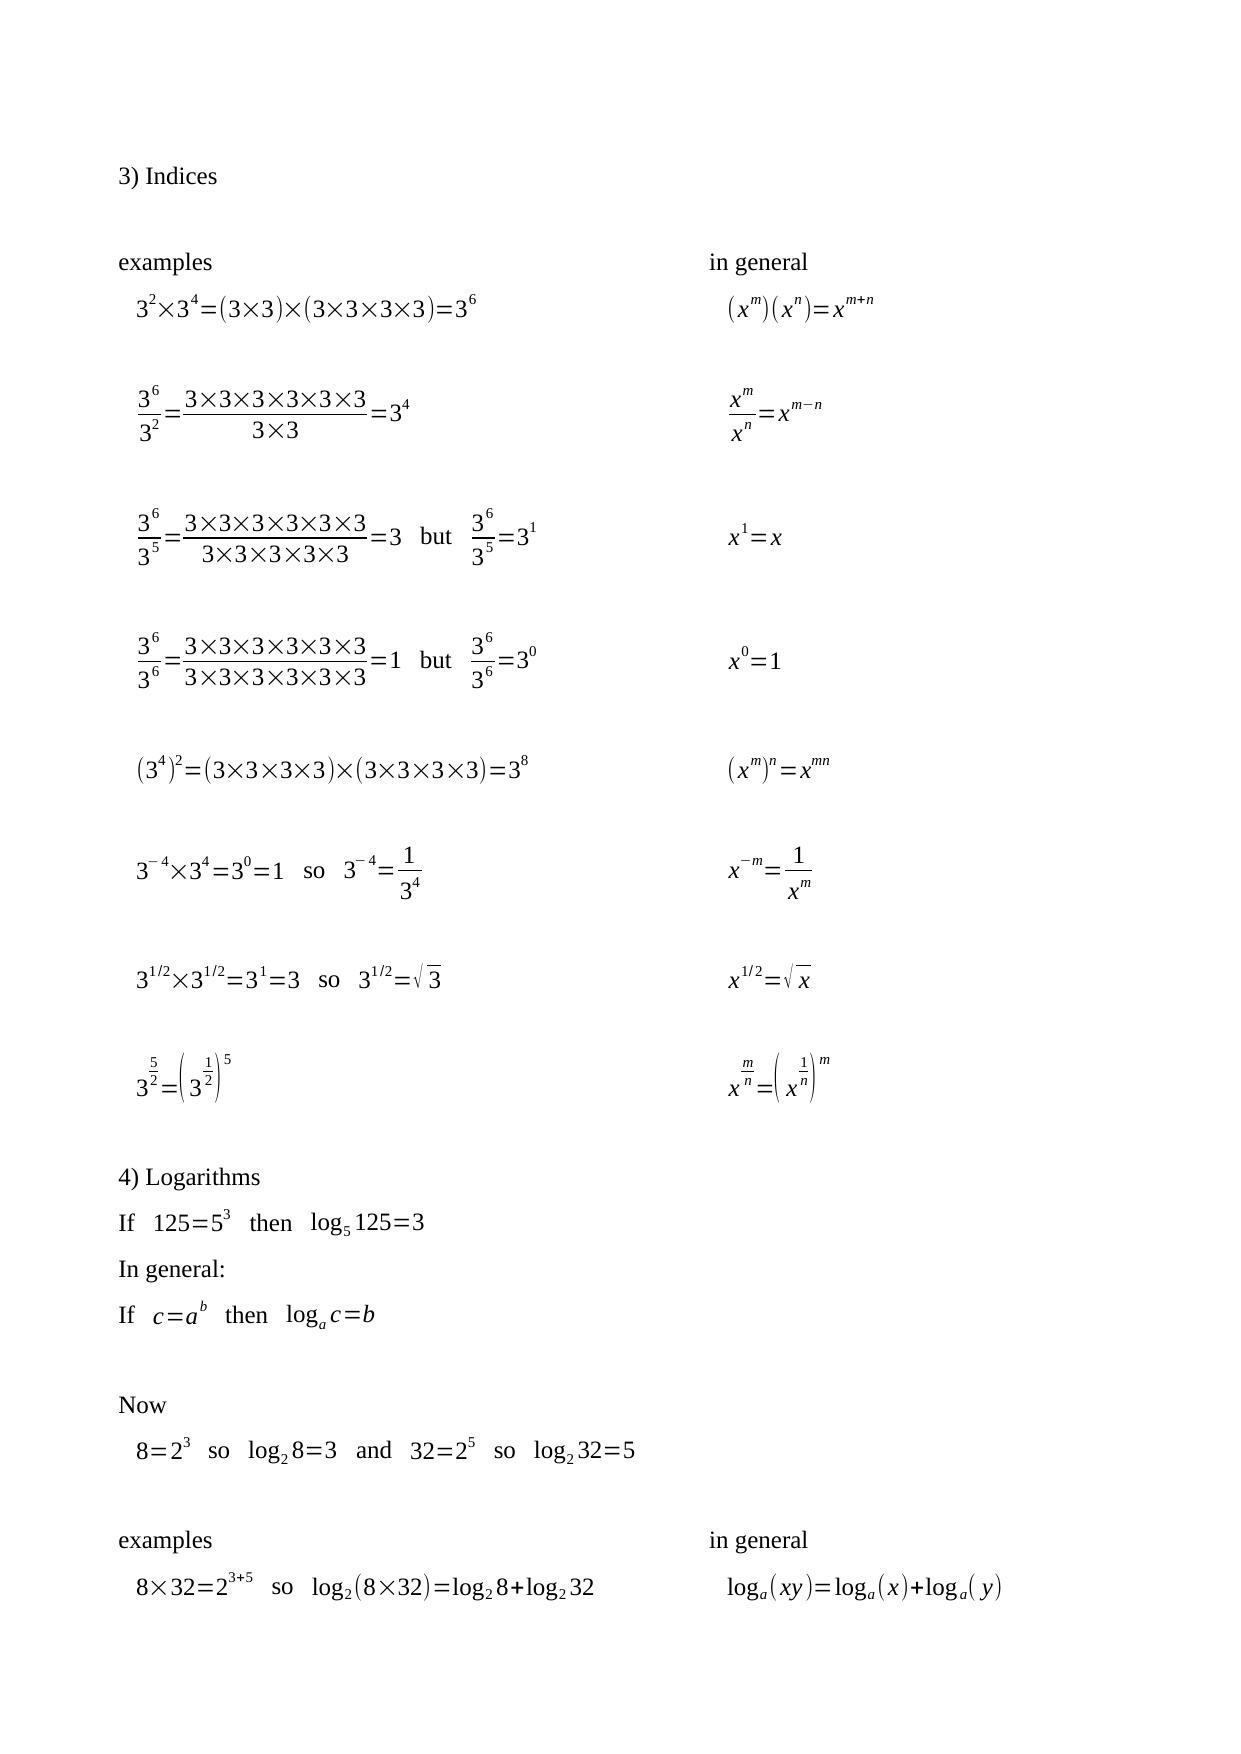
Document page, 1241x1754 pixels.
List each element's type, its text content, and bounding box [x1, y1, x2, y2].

text In general: [118, 1254, 1122, 1283]
text but [118, 504, 1122, 571]
text examples in general [118, 1526, 1122, 1554]
text so [118, 842, 1122, 904]
text Ifthen [118, 1298, 1122, 1332]
text examples in general [118, 247, 1122, 276]
text soandso [118, 1433, 1122, 1468]
text so [118, 1569, 1122, 1603]
text so [118, 962, 1122, 993]
text but [118, 628, 1122, 694]
text Now [118, 1390, 1122, 1419]
text 3) Indices [118, 161, 1122, 190]
text Ifthen [118, 1205, 1122, 1240]
text 4) Logarithms [118, 1162, 1122, 1191]
